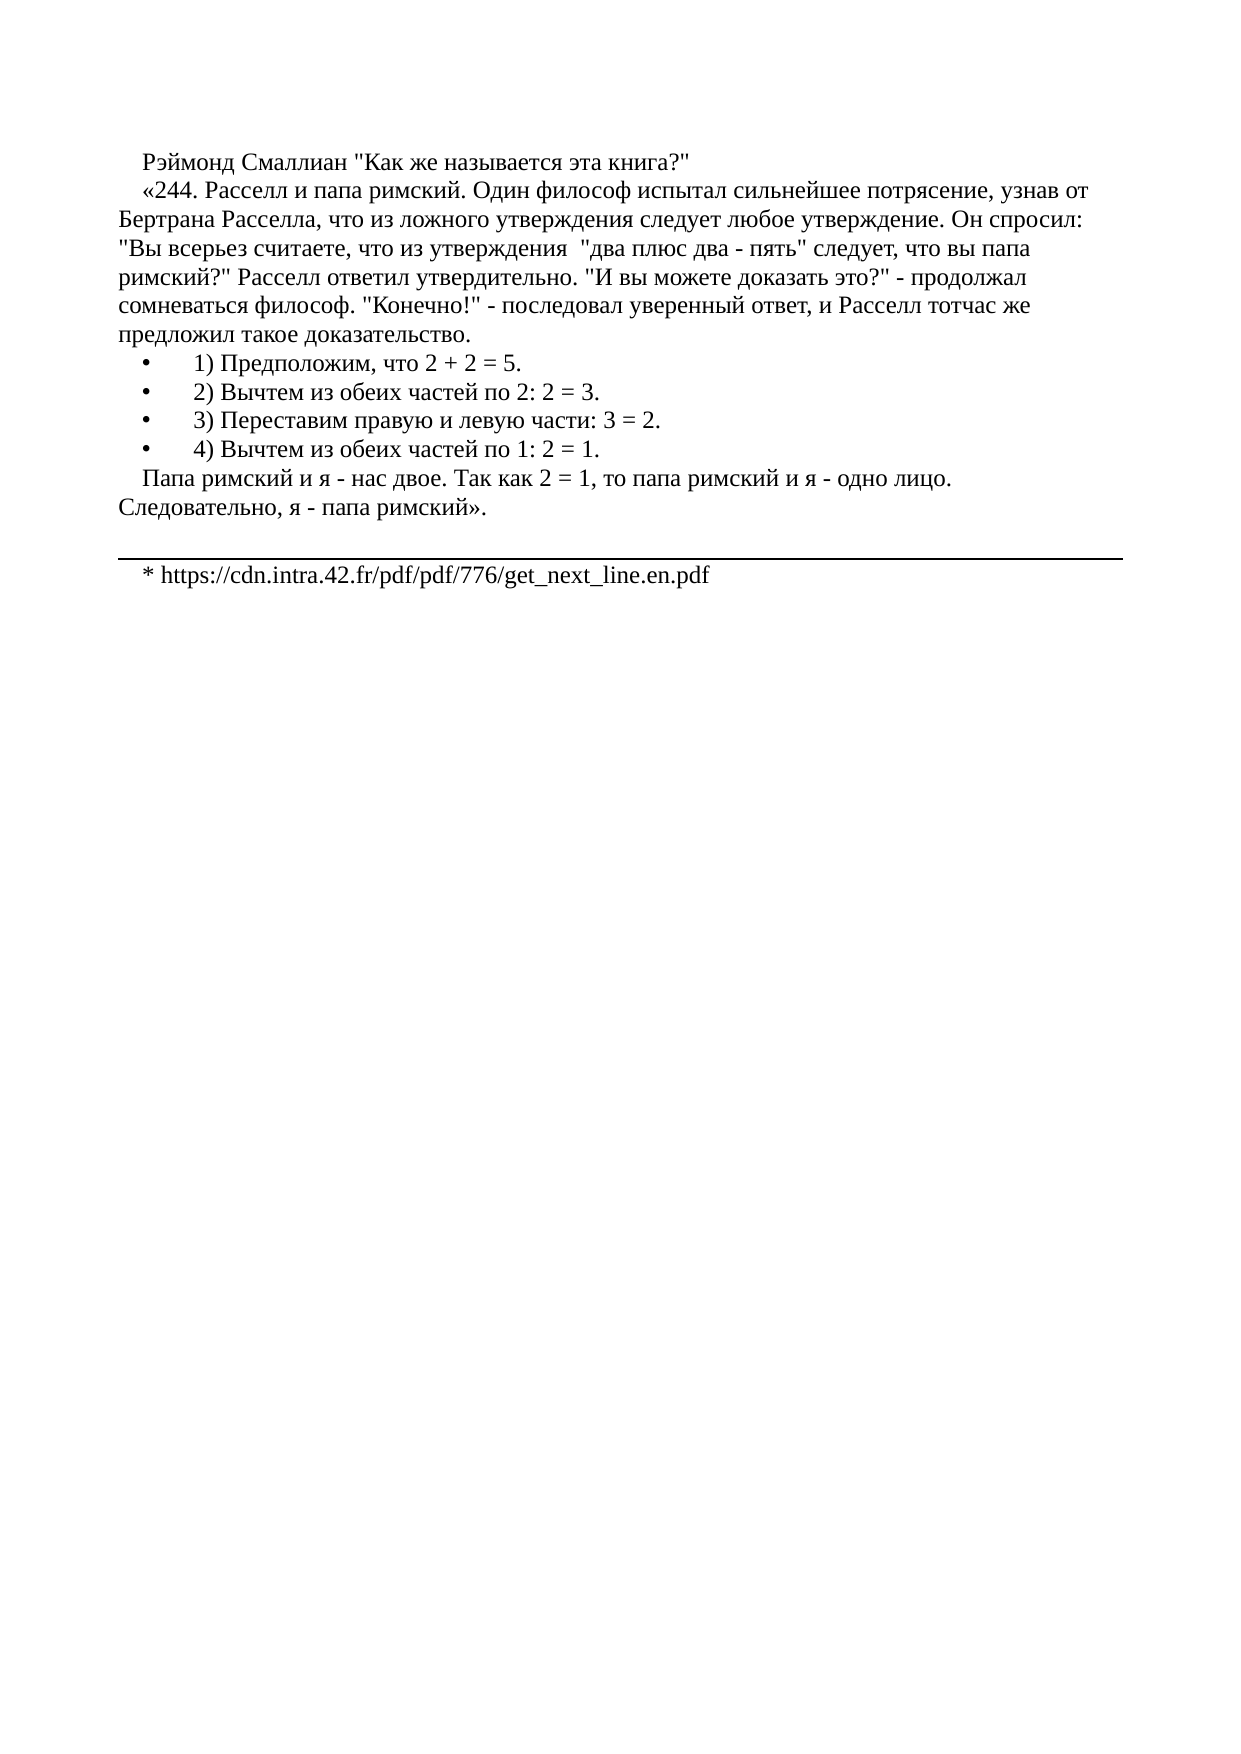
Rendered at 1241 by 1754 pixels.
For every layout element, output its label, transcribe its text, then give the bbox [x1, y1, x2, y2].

text «244. Расселл и папа римский. Один философ испытал сильнейшее потрясение, узнав от Бертрана Расселла, что из ложного утверждения следует любое утверждение. Он спросил: "Вы всерьез считаете, что из утверждения "два плюс два - пять" следует, что вы папа римский?" Расселл ответил утвердительно. "И вы можете доказать это?" - продолжал сомневаться философ. "Конечно!" - последовал уверенный ответ, и Расселл тотчас же предложил такое доказательство. [118, 176, 1123, 348]
list 3) Переставим правую и левую части: 3 = 2. [118, 406, 1123, 434]
text Рэймонд Смаллиан "Как же называется эта книга?" [118, 147, 1123, 176]
text Папа римский и я - нас двое. Так как 2 = 1, то папа римский и я - одно лицо. Следовательно, я - папа римский». [118, 463, 1123, 521]
list 2) Вычтем из обеих частей по 2: 2 = 3. [118, 377, 1123, 406]
list 4) Вычтем из обеих частей по 1: 2 = 1. [118, 434, 1123, 463]
text * https://cdn.intra.42.fr/pdf/pdf/776/get_next_line.en.pdf [118, 560, 1123, 589]
list 1) Предположим, что 2 + 2 = 5. [118, 348, 1123, 377]
